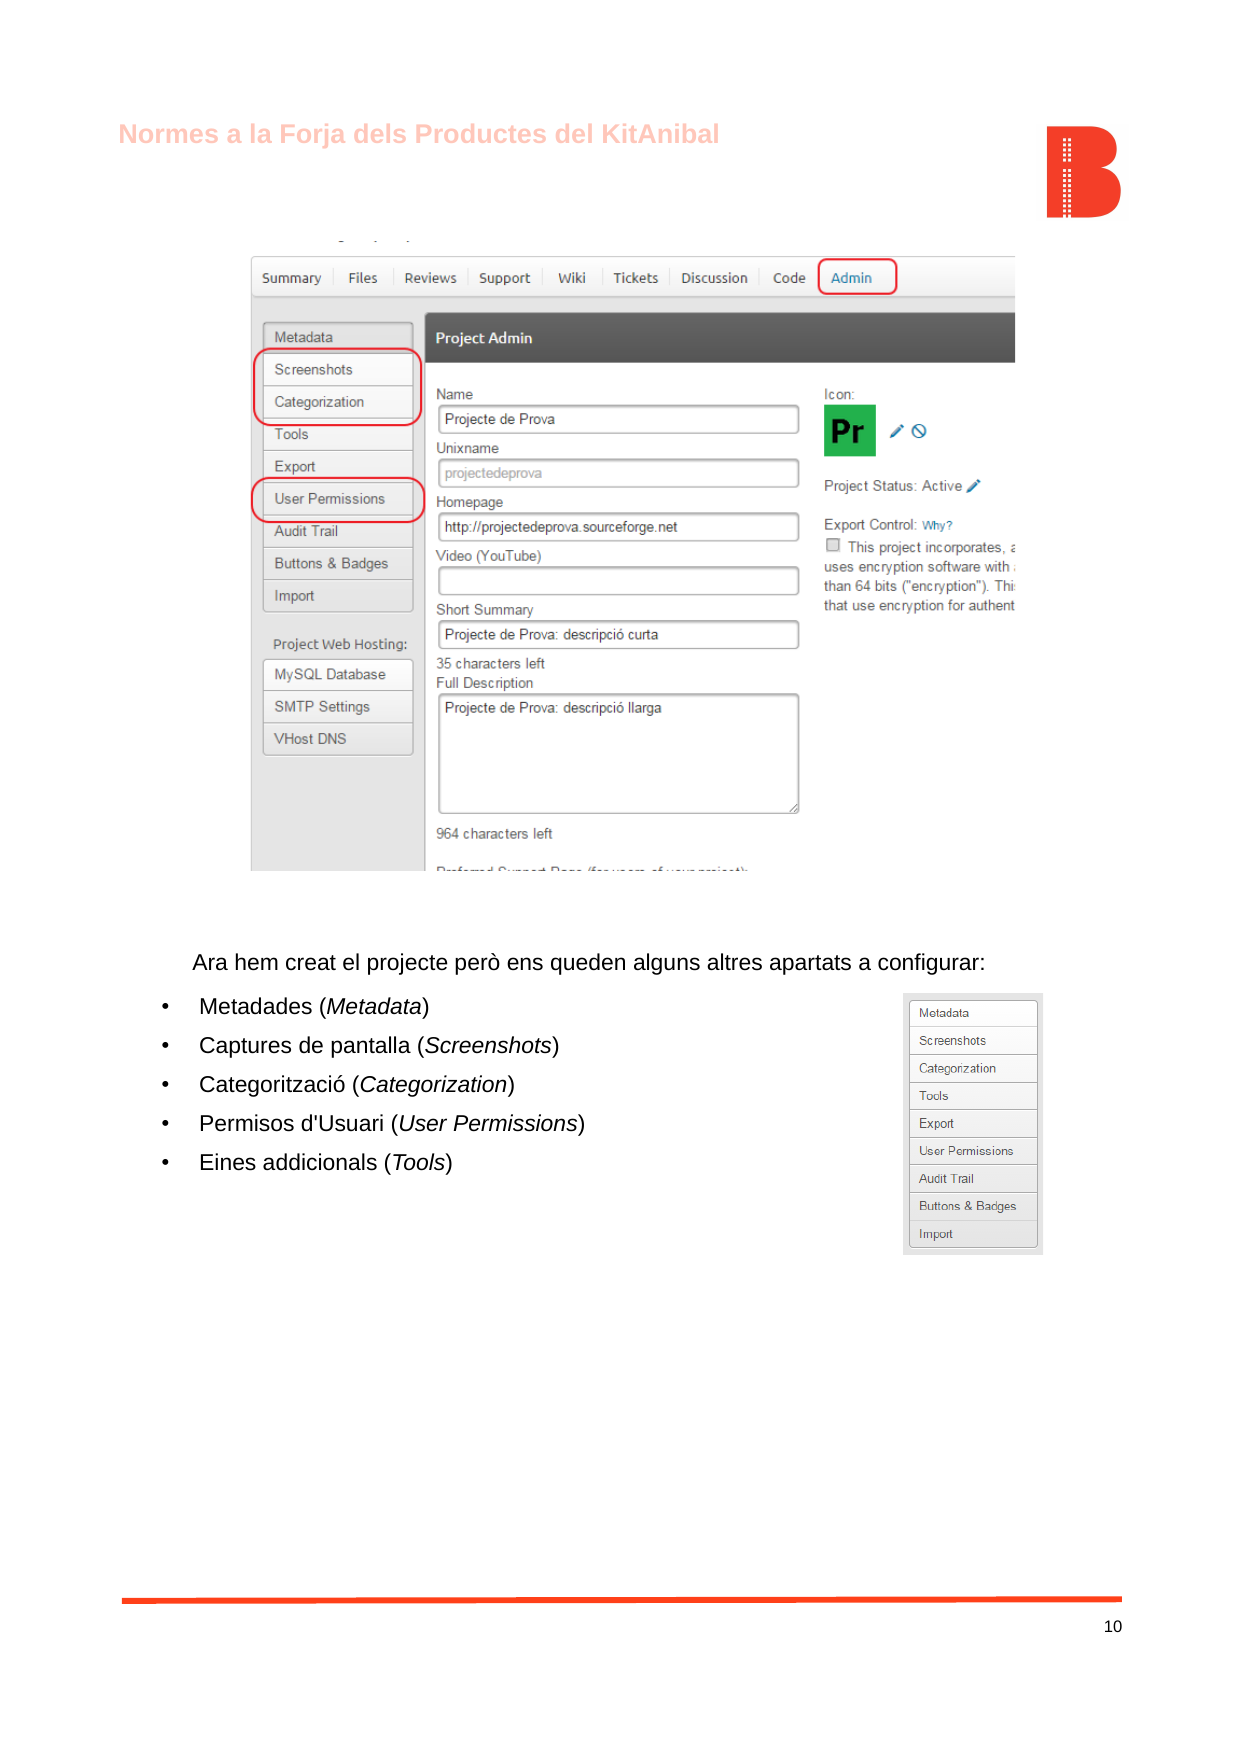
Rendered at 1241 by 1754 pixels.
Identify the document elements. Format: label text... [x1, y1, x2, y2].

text Ara hem creat el projecte però ens queden alguns altres apartats a configurar: [118, 948, 1122, 975]
picture [903, 993, 1044, 1255]
picture [225, 241, 1015, 871]
table_header Metadades (Metadata) Captures de pantalla (Screenshots) Categorització (Categorization) Permisos d'Usuari (User Permissions) Eines addicionals (Tools) [118, 987, 824, 1261]
picture [1036, 124, 1130, 221]
table_header [824, 987, 1122, 1261]
